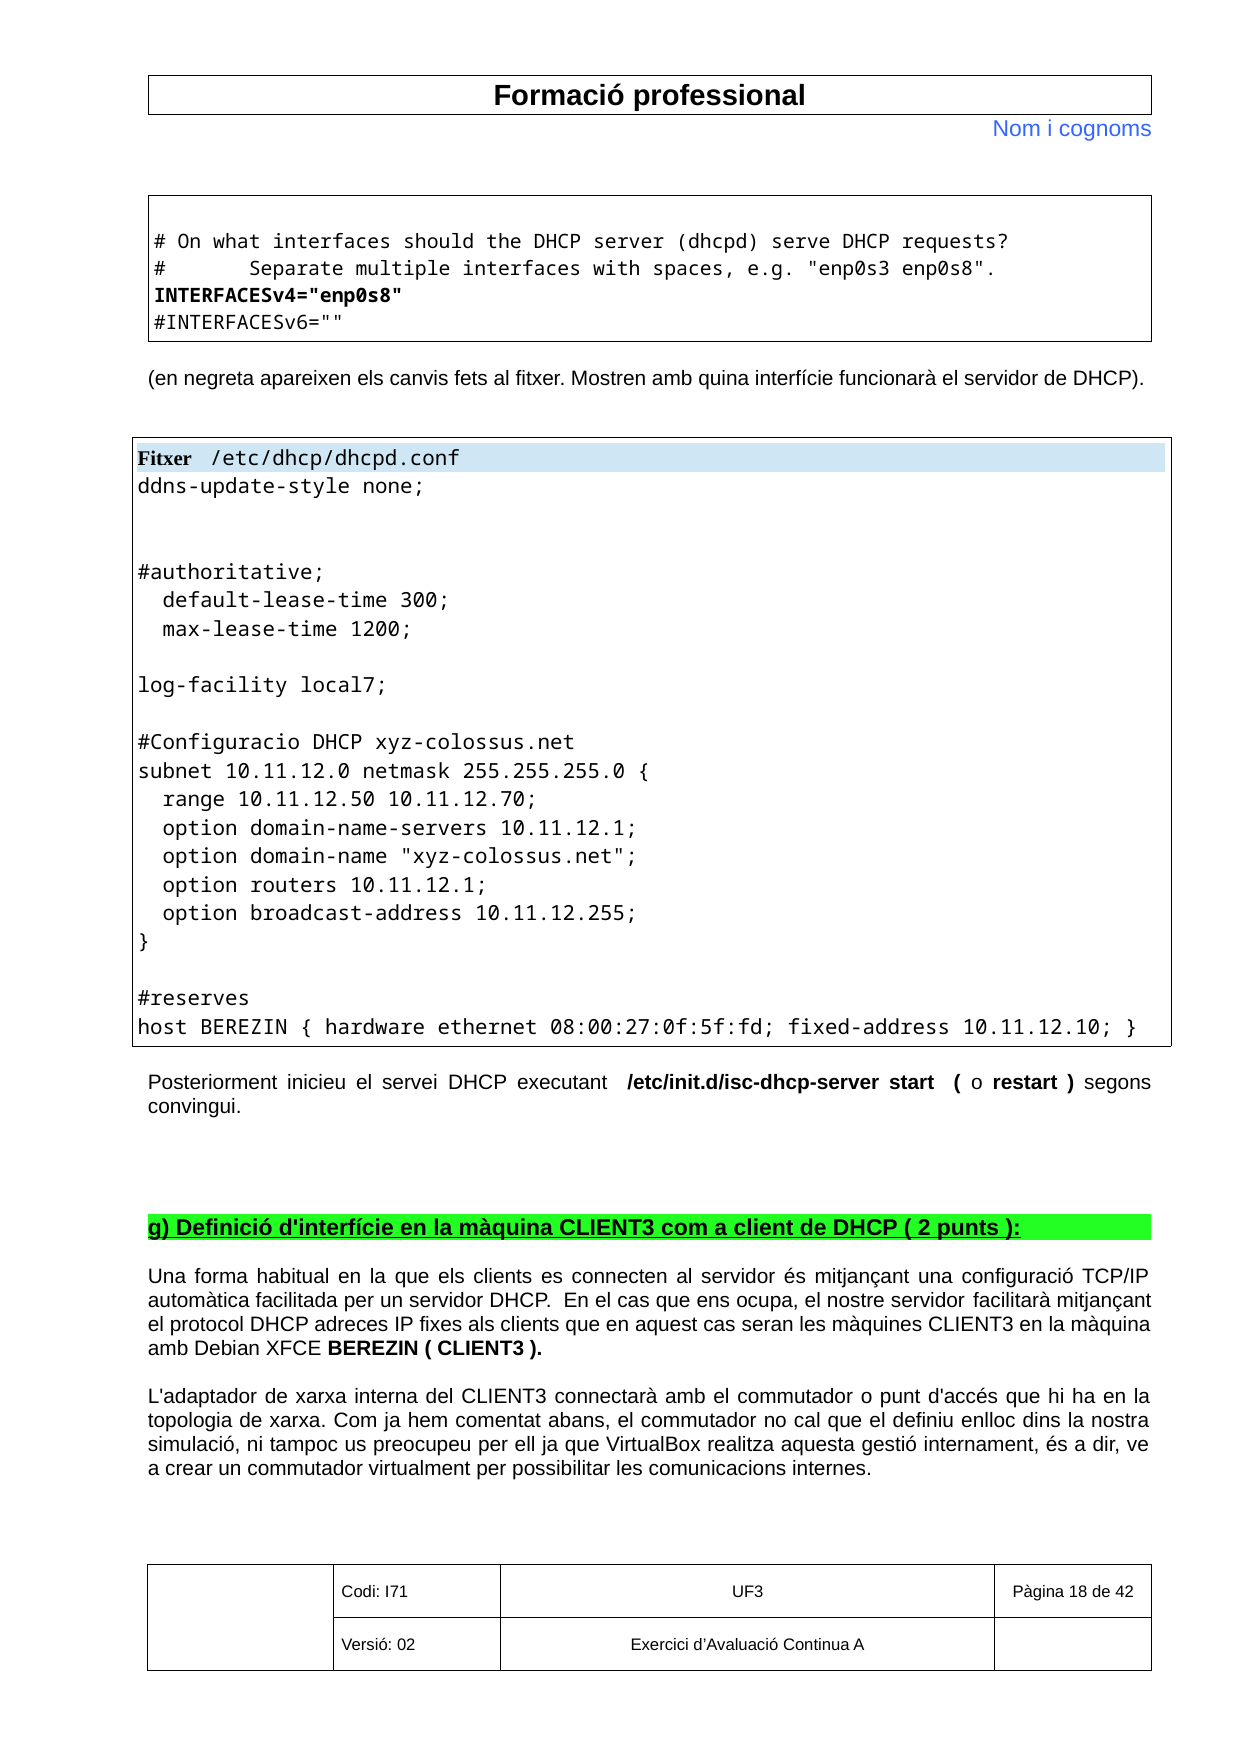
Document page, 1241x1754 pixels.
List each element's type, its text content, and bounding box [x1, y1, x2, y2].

text (en negreta apareixen els canvis fets al fitxer. Mostren amb quina interfície funcionarà el servidor de DHCP). [148, 365, 1151, 389]
table_header Fitxer /etc/dhcp/dhcpd.conf ddns-update-style none; #authoritative; default-lease-time 300; max-lease-time 1200; log-facility local7; #Configuracio DHCP xyz-colossus.net subnet 10.11.12.0 netmask 255.255.255.0 { range 10.11.12.50 10.11.12.70; option domain-name-servers 10.11.12.1; option domain-name "xyz-colossus.net"; option routers 10.11.12.1; option broadcast-address 10.11.12.255; } #reserves host BEREZIN { hardware ethernet 08:00:27:0f:5f:fd; fixed-address 10.11.12.10; } [133, 438, 1171, 1046]
text g) Definició d'interfície en la màquina CLIENT3 com a client de DHCP ( 2 punts ): [148, 1214, 1151, 1240]
text L'adaptador de xarxa interna del CLIENT3 connectarà amb el commutador o punt d'accés que hi ha en la topologia de xarxa. Com ja hem comentat abans, el commutador no cal que el definiu enlloc dins la nostra simulació, ni tampoc us preocupeu per ell ja que VirtualBox realitza aquesta gestió internament, és a dir, ve a crear un commutador virtualment per possibilitar les comunicacions internes. [148, 1384, 1151, 1480]
text Una forma habitual en la que els clients es connecten al servidor és mitjançant una configuració TCP/IP automàtica facilitada per un servidor DHCP. En el cas que ens ocupa, el nostre servidor facilitarà mitjançant el protocol DHCP adreces IP fixes als clients que en aquest cas seran les màquines CLIENT3 en la màquina amb Debian XFCE BEREZIN ( CLIENT3 ). [148, 1264, 1151, 1360]
text Posteriorment inicieu el servei DHCP executant /etc/init.d/isc-dhcp-server start ( o restart ) segons convingui. [148, 1070, 1151, 1118]
table_header # On what interfaces should the DHCP server (dhcpd) serve DHCP requests? # Separate multiple interfaces with spaces, e.g. "enp0s3 enp0s8". INTERFACESv4="enp0s8" #INTERFACESv6="" [149, 196, 1151, 341]
